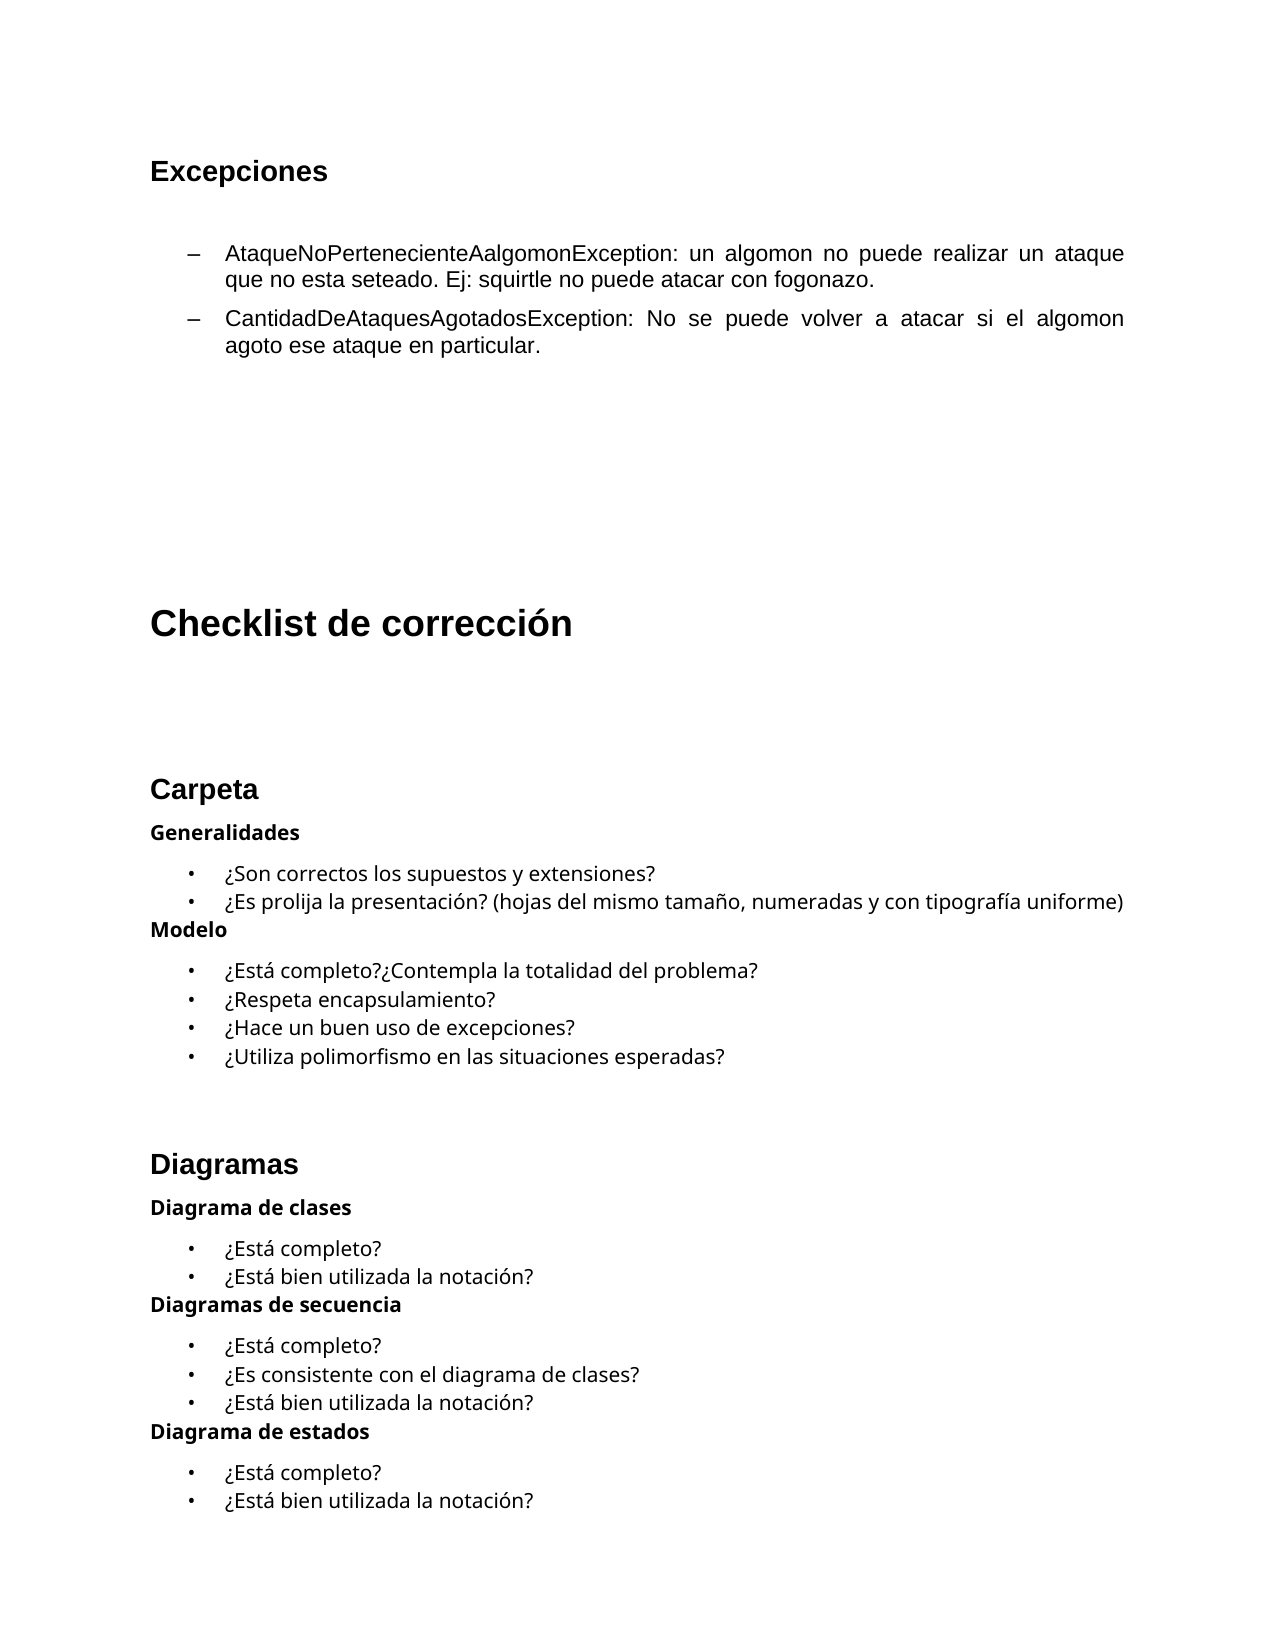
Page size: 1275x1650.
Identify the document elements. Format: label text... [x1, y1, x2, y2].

text Diagrama de estados [150, 1417, 1125, 1445]
list ¿Está completo? [187, 1331, 1125, 1360]
list ¿Es prolija la presentación? (hojas del mismo tamaño, numeradas y con tipografía uniforme) [187, 887, 1125, 916]
list ¿Está completo? [187, 1234, 1125, 1262]
list ¿Respeta encapsulamiento? [187, 985, 1125, 1013]
list ¿Está completo? [187, 1458, 1125, 1486]
text Diagrama de clases [150, 1193, 1125, 1221]
list ¿Son correctos los supuestos y extensiones? [187, 859, 1125, 887]
list AtaqueNoPertenecienteAalgomonException: un algomon no puede realizar un ataque que no esta seteado. Ej: squirtle no puede atacar con fogonazo. [187, 240, 1125, 293]
text Diagramas de secuencia [150, 1291, 1125, 1319]
text Diagramas [150, 1147, 1125, 1180]
list ¿Está bien utilizada la notación? [187, 1486, 1125, 1514]
text Checklist de corrección [150, 601, 1125, 644]
list ¿Es consistente con el diagrama de clases? [187, 1360, 1125, 1388]
list CantidadDeAtaquesAgotadosException: No se puede volver a atacar si el algomon agoto ese ataque en particular. [187, 305, 1125, 358]
list ¿Está completo?¿Contempla la totalidad del problema? [187, 957, 1125, 985]
list ¿Utiliza polimorfismo en las situaciones esperadas? [187, 1042, 1125, 1070]
text Carpeta [150, 772, 1125, 805]
list ¿Está bien utilizada la notación? [187, 1388, 1125, 1417]
text Generalidades [150, 818, 1125, 846]
list ¿Hace un buen uso de excepciones? [187, 1013, 1125, 1042]
text Excepciones [150, 154, 1125, 188]
text Modelo [150, 916, 1125, 944]
list ¿Está bien utilizada la notación? [187, 1262, 1125, 1291]
